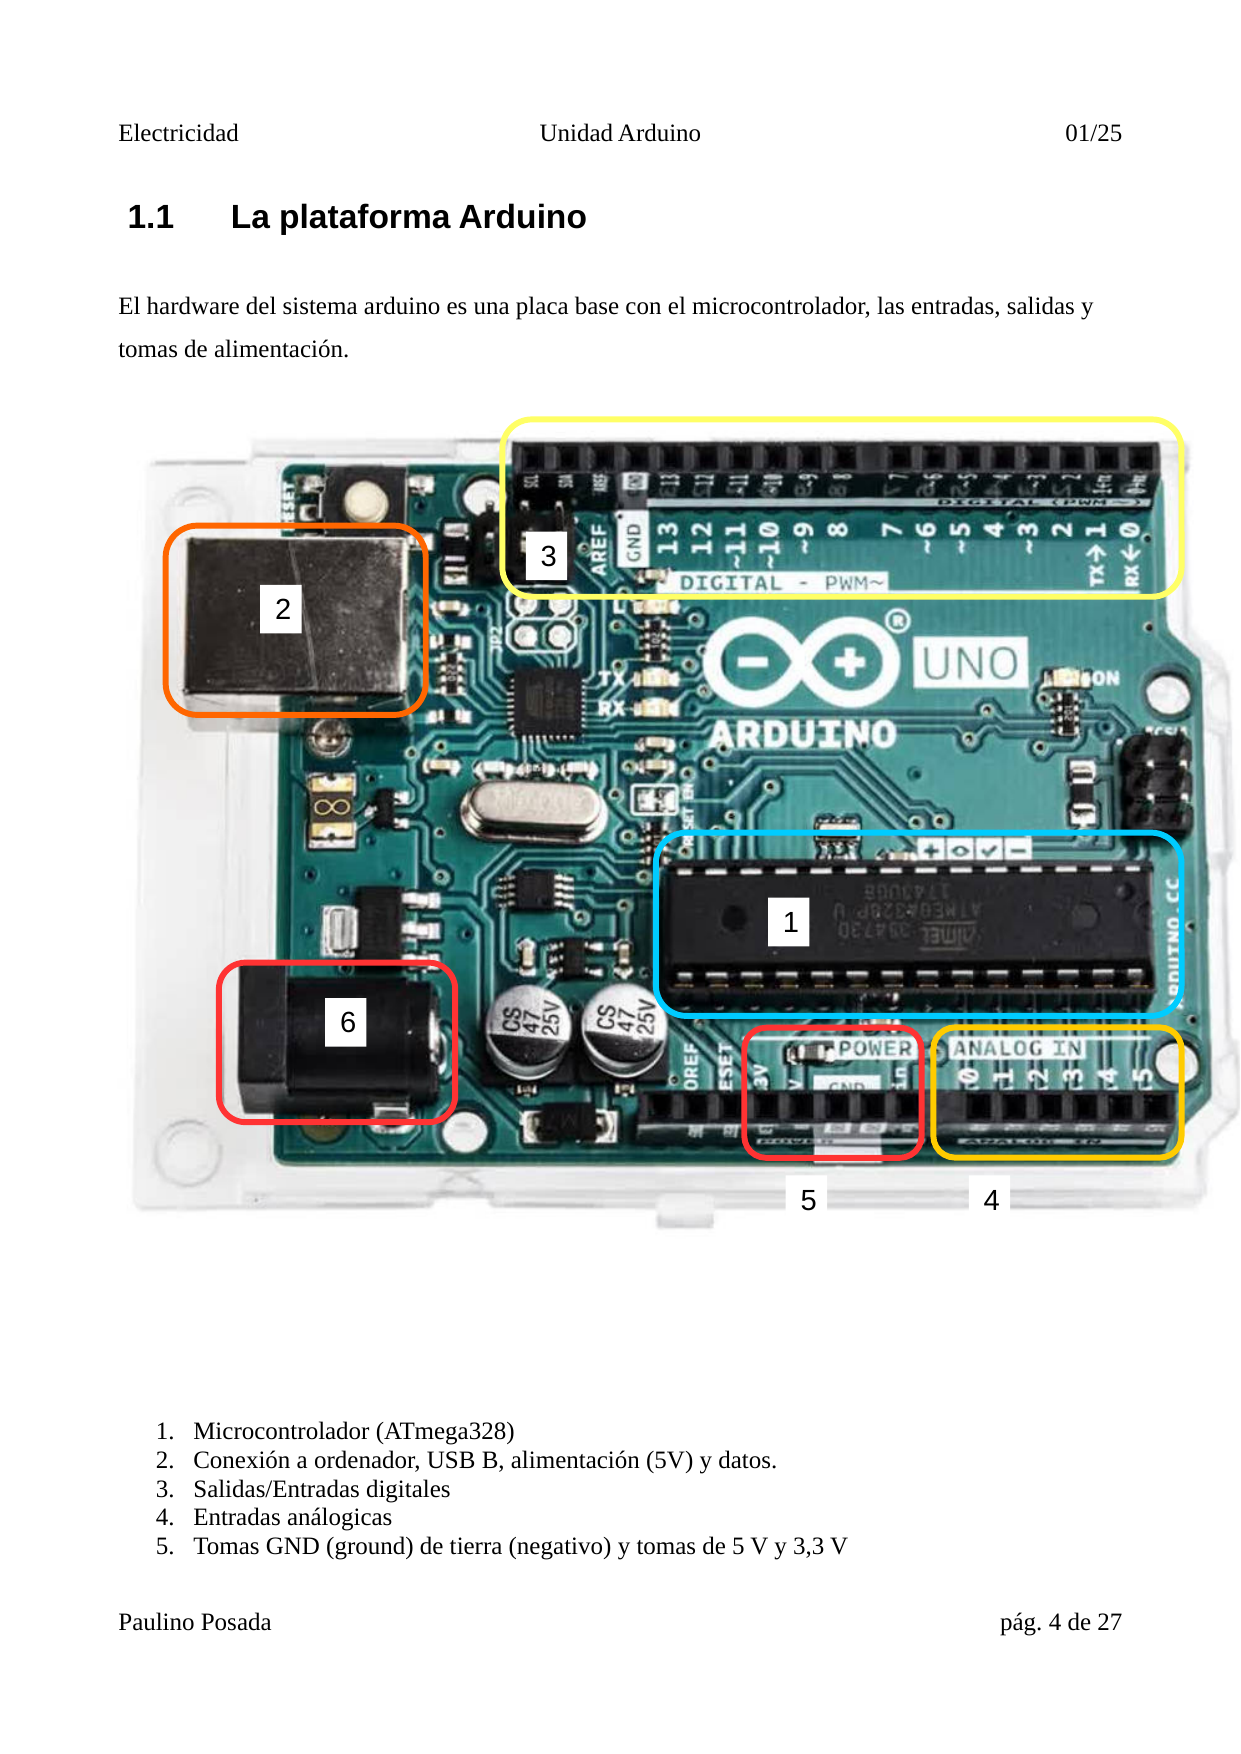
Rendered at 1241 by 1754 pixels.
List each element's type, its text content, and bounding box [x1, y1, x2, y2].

list Microcontrolador (ATmega328) [156, 1416, 1122, 1445]
list Entradas análogicas [156, 1502, 1122, 1531]
subtitle La plataforma Arduino [118, 197, 1122, 236]
list Salidas/Entradas digitales [156, 1474, 1122, 1502]
list Conexión a ordenador, USB B, alimentación (5V) y datos. [156, 1445, 1122, 1474]
list Tomas GND (ground) de tierra (negativo) y tomas de 5 V y 3,3 V [156, 1531, 1122, 1560]
text El hardware del sistema arduino es una placa base con el microcontrolador, las entradas, salidas y tomas de alimentación. [118, 291, 1122, 363]
picture [117, 391, 1241, 1253]
